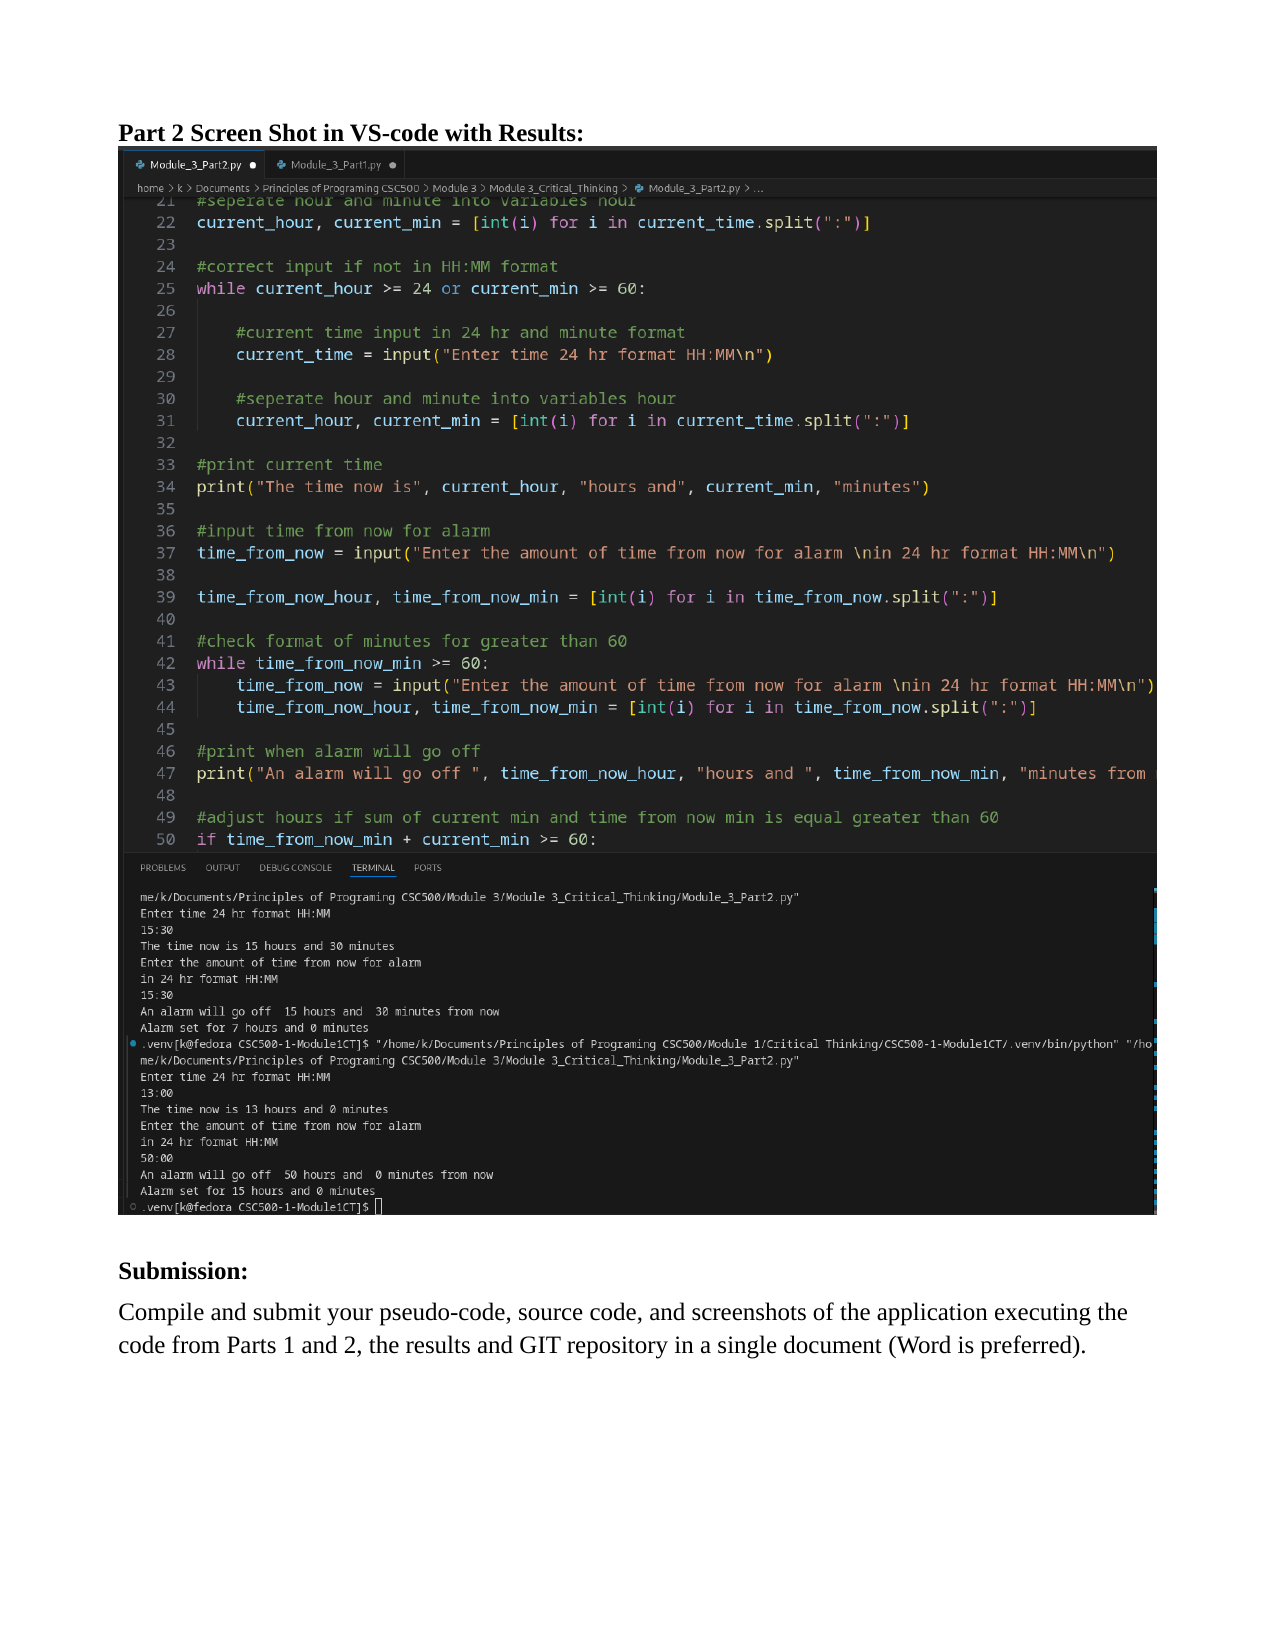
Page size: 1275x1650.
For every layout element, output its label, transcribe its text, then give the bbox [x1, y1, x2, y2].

subtitle Submission: [118, 1256, 1157, 1285]
text Part 2 Screen Shot in VS-code with Results: [118, 118, 1157, 146]
text Compile and submit your pseudo-code, source code, and screenshots of the application executing the code from Parts 1 and 2, the results and GIT repository in a single document (Word is preferred). [118, 1297, 1157, 1359]
picture [118, 146, 1157, 1215]
